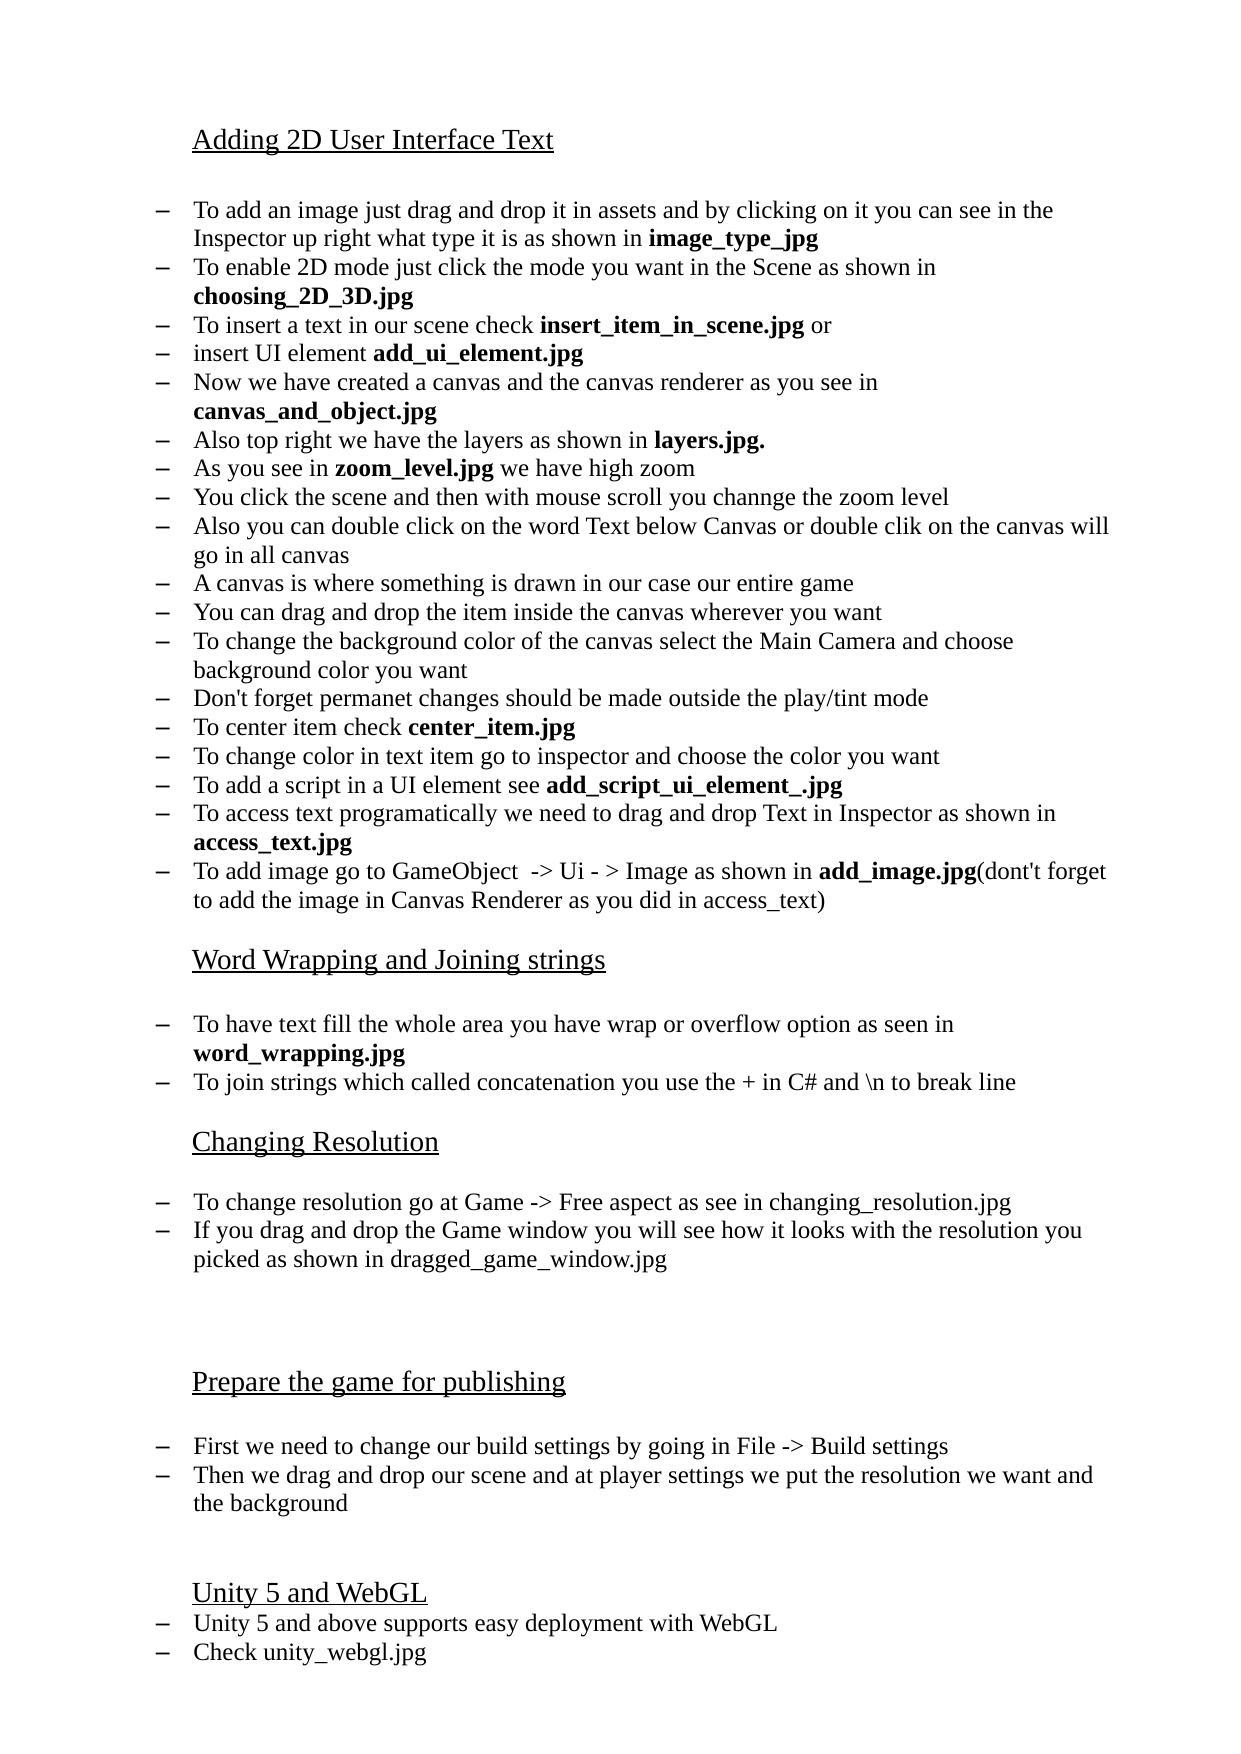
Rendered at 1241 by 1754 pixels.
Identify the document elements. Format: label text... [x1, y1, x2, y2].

list To add a script in a UI element see add_script_ui_element_.jpg [156, 770, 1122, 798]
text Unity 5 and WebGL [118, 1575, 1122, 1608]
list You can drag and drop the item inside the canvas wherever you want [156, 597, 1122, 626]
text Word Wrapping and Joining strings [118, 942, 1122, 976]
list A canvas is where something is drawn in our case our entire game [156, 568, 1122, 597]
list To access text programatically we need to drag and drop Text in Inspector as shown in access_text.jpg [156, 798, 1122, 856]
list Don't forget permanet changes should be made outside the play/tint mode [156, 683, 1122, 712]
list Unity 5 and above supports easy deployment with WebGL [156, 1608, 1122, 1637]
list You click the scene and then with mouse scroll you channge the zoom level [156, 482, 1122, 511]
text Prepare the game for publishing [118, 1364, 1122, 1397]
list To insert a text in our scene check insert_item_in_scene.jpg or [156, 310, 1122, 338]
text Adding 2D User Interface Text [118, 118, 1122, 156]
list To add image go to GameObject -> Ui - > Image as shown in add_image.jpg(dont't forget to add the image in Canvas Renderer as you did in access_text) [156, 856, 1122, 913]
list insert UI element add_ui_element.jpg [156, 338, 1122, 367]
list To have text fill the whole area you have wrap or overflow option as seen in word_wrapping.jpg [156, 1009, 1122, 1067]
list First we need to change our build settings by going in File -> Build settings [156, 1431, 1122, 1460]
list Then we drag and drop our scene and at player settings we put the resolution we want and the background [156, 1460, 1122, 1517]
list To add an image just drag and drop it in assets and by clicking on it you can see in the Inspector up right what type it is as shown in image_type_jpg [156, 195, 1122, 252]
text Changing Resolution [118, 1124, 1122, 1158]
list Check unity_webgl.jpg [156, 1637, 1122, 1666]
list To change resolution go at Game -> Free aspect as see in changing_resolution.jpg [156, 1187, 1122, 1215]
list Now we have created a canvas and the canvas renderer as you see in canvas_and_object.jpg [156, 367, 1122, 425]
list Also you can double click on the word Text below Canvas or double clik on the canvas will go in all canvas [156, 511, 1122, 568]
list As you see in zoom_level.jpg we have high zoom [156, 453, 1122, 482]
list To enable 2D mode just click the mode you want in the Scene as shown in choosing_2D_3D.jpg [156, 252, 1122, 310]
list To change color in text item go to inspector and choose the color you want [156, 741, 1122, 770]
list To center item check center_item.jpg [156, 712, 1122, 741]
list To join strings which called concatenation you use the + in C# and \n to break line [156, 1067, 1122, 1096]
list Also top right we have the layers as shown in layers.jpg. [156, 425, 1122, 453]
list To change the background color of the canvas select the Main Camera and choose background color you want [156, 626, 1122, 683]
list If you drag and drop the Game window you will see how it looks with the resolution you picked as shown in dragged_game_window.jpg [156, 1215, 1122, 1273]
